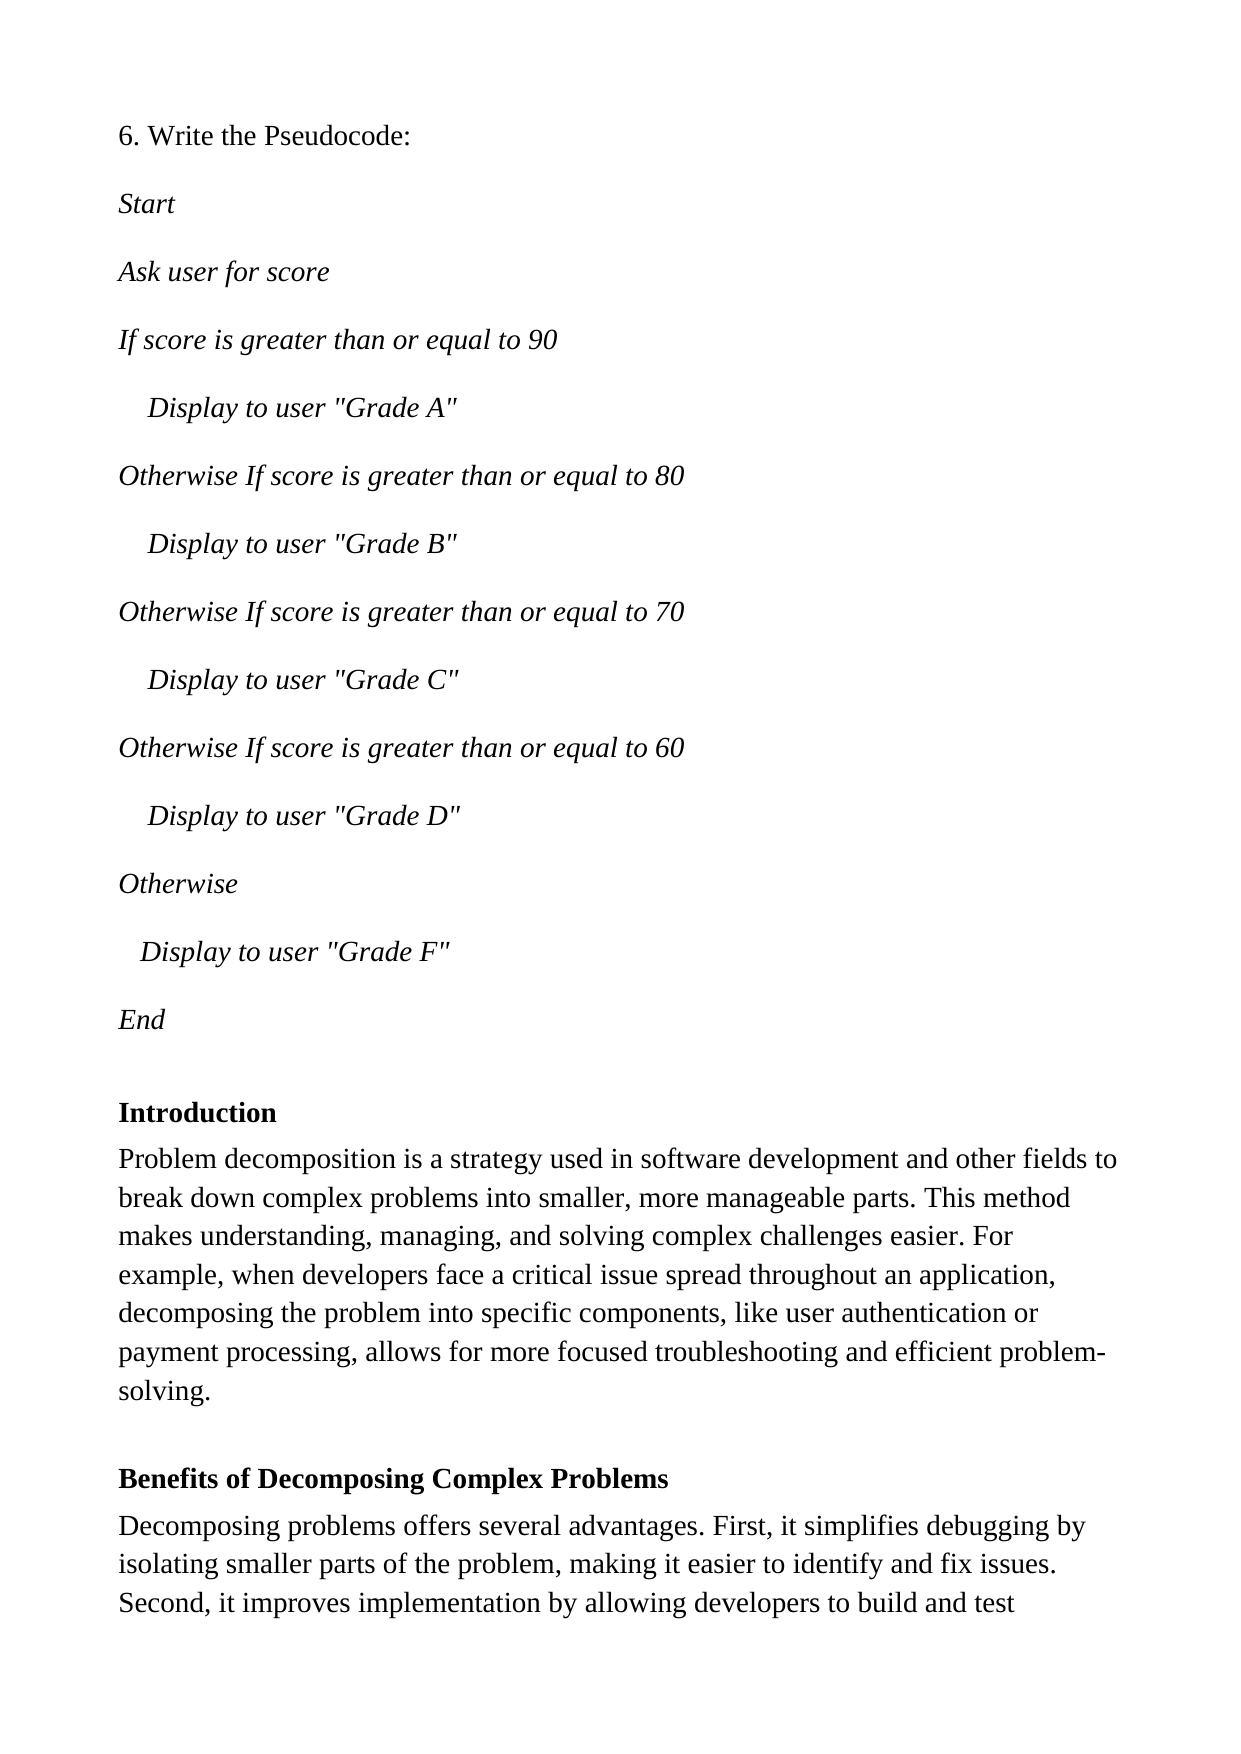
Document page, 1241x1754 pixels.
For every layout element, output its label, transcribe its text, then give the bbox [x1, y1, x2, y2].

text Display to user "Grade C" [118, 662, 1122, 696]
text Ask user for score [118, 254, 1122, 288]
text Start [118, 186, 1122, 220]
text Display to user "Grade A" [118, 390, 1122, 424]
text Otherwise If score is greater than or equal to 60 [118, 730, 1122, 764]
subtitle Introduction [118, 1095, 1122, 1129]
text Display to user "Grade F" [118, 934, 1122, 968]
text Decomposing problems offers several advantages. First, it simplifies debugging by isolating smaller parts of the problem, making it easier to identify and fix issues. Second, it improves implementation by allowing developers to build and test [118, 1508, 1122, 1618]
text Otherwise If score is greater than or equal to 70 [118, 594, 1122, 628]
text Otherwise If score is greater than or equal to 80 [118, 458, 1122, 492]
subtitle Benefits of Decomposing Complex Problems [118, 1462, 1122, 1495]
text End [118, 1002, 1122, 1036]
text 6. Write the Pseudocode: [118, 118, 1122, 152]
text Display to user "Grade B" [118, 526, 1122, 560]
text Problem decomposition is a strategy used in software development and other fields to break down complex problems into smaller, more manageable parts. This method makes understanding, managing, and solving complex challenges easier. For example, when developers face a critical issue spread throughout an application, decomposing the problem into specific components, like user authentication or payment processing, allows for more focused troubleshooting and efficient problem-solving. [118, 1141, 1122, 1406]
text Otherwise [118, 866, 1122, 900]
text Display to user "Grade D" [118, 798, 1122, 832]
text If score is greater than or equal to 90 [118, 322, 1122, 356]
